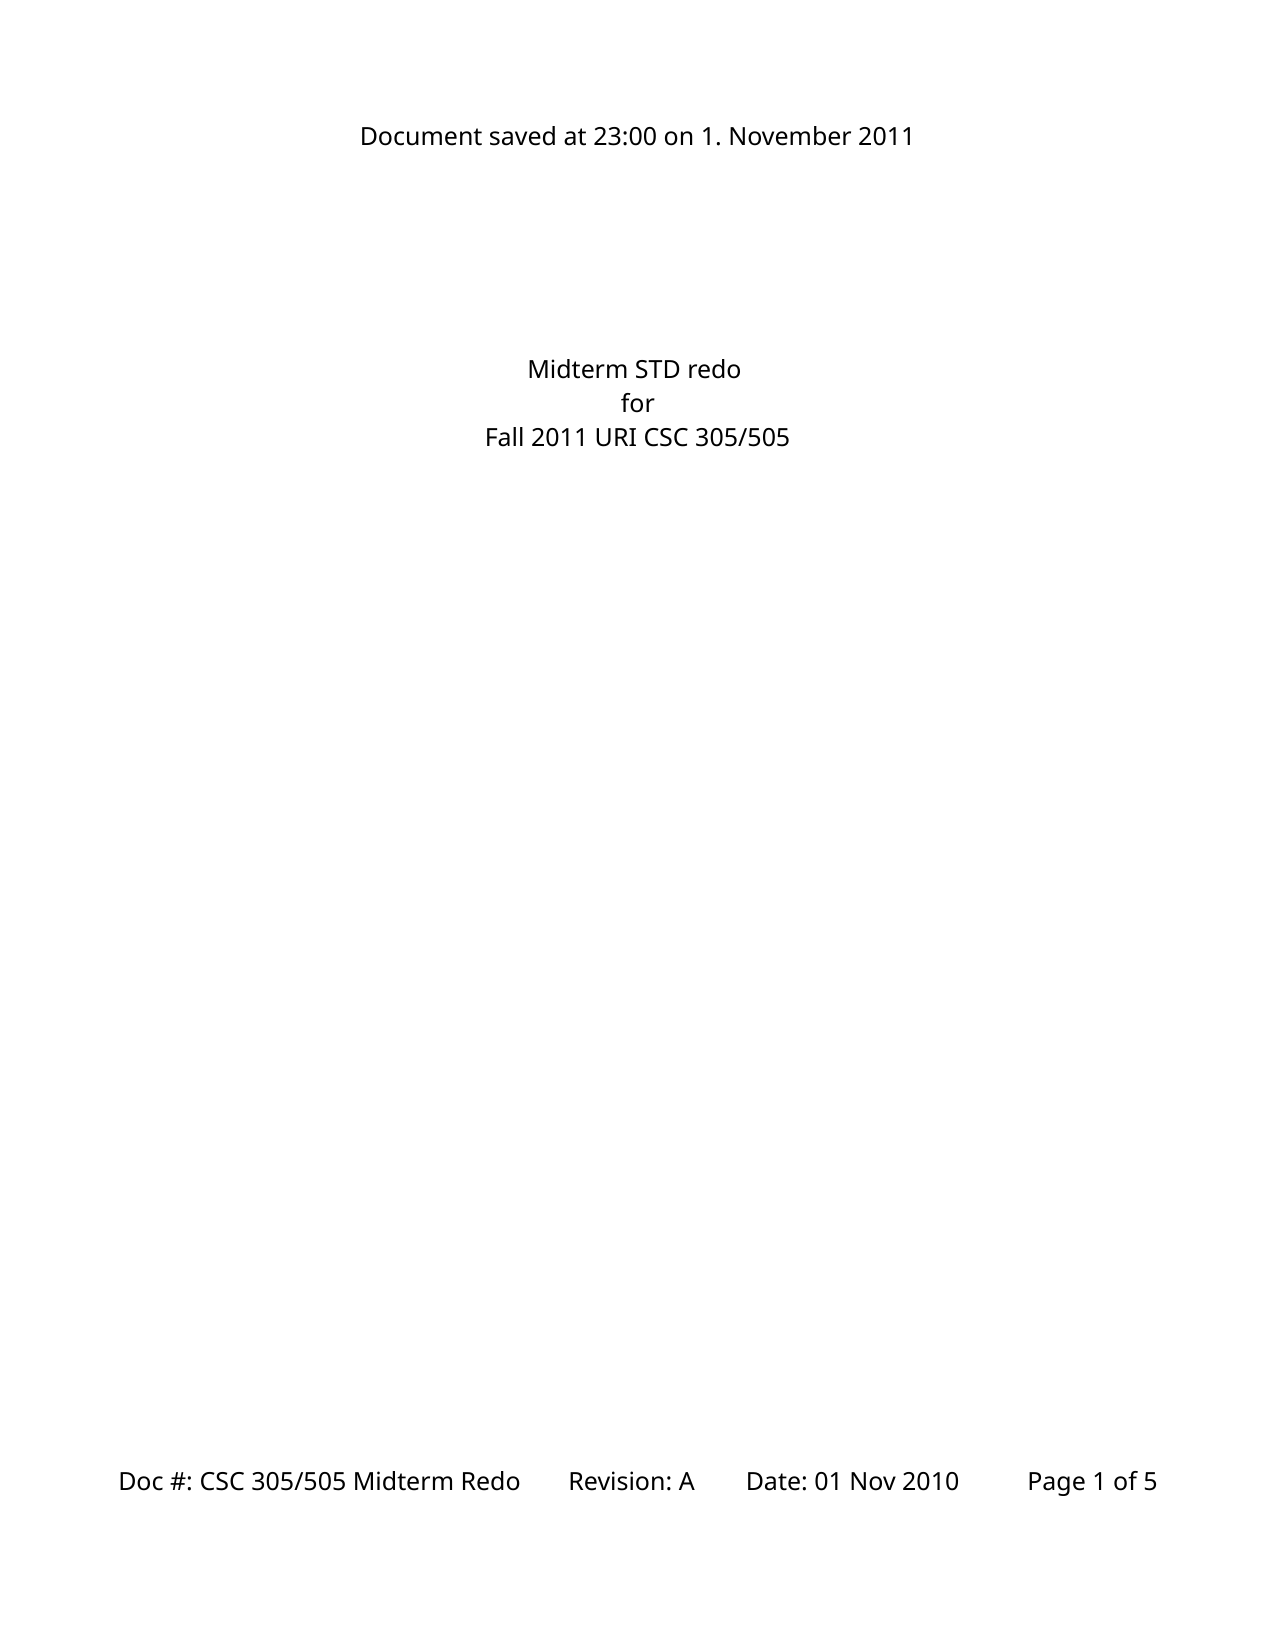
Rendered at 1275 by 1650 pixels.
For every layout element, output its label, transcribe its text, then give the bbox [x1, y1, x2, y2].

text Fall 2011 URI CSC 305/505 [118, 420, 1157, 454]
text Midterm STD redo [118, 352, 1157, 386]
text for [118, 386, 1157, 420]
